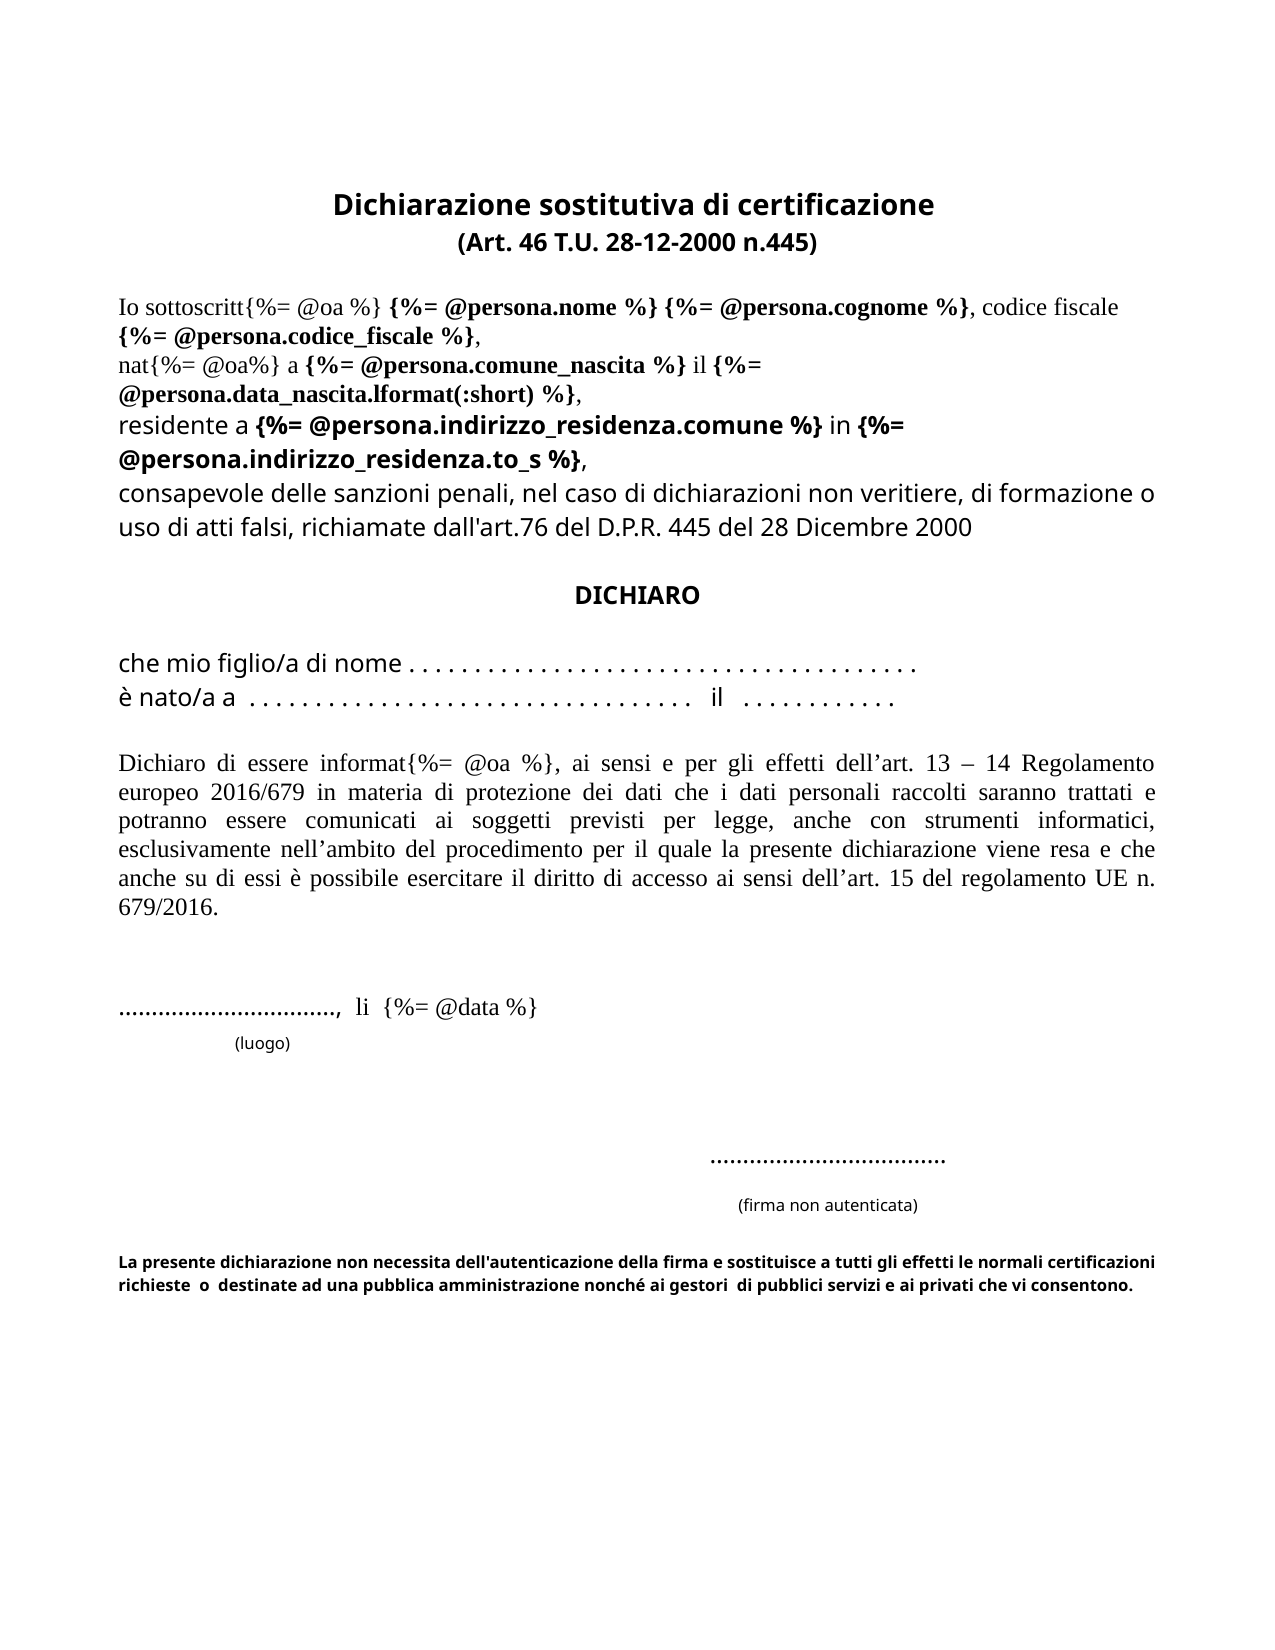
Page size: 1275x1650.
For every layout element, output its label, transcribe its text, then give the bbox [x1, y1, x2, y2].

text ……………………………, li {%= @data %} [118, 989, 1157, 1023]
text (luogo) [118, 1023, 1157, 1057]
text (firma non autenticata) [118, 1194, 1157, 1216]
text Dichiaro di essere informat{%= @oa %}, ai sensi e per gli effetti dell’art. 13 – 14 Regolamento europeo 2016/679 in materia di protezione dei dati che i dati personali raccolti saranno trattati e potranno essere comunicati ai soggetti previsti per legge, anche con strumenti informatici, esclusivamente nell’ambito del procedimento per il quale la presente dichiarazione viene resa e che anche su di essi è possibile esercitare il diritto di accesso ai sensi dell’art. 15 del regolamento UE n. 679/2016. [118, 748, 1157, 921]
text Dichiarazione sostitutiva di certificazione [118, 184, 1157, 224]
text (Art. 46 T.U. 28-12-2000 n.445) [118, 224, 1157, 258]
text DICHIARO [118, 578, 1157, 612]
text Io sottoscritt{%= @oa %} {%= @persona.nome %} {%= @persona.cognome %}, codice fiscale {%= @persona.codice_fiscale %}, [118, 292, 1157, 350]
text consapevole delle sanzioni penali, nel caso di dichiarazioni non veritiere, di formazione o uso di atti falsi, richiamate dall'art.76 del D.P.R. 445 del 28 Dicembre 2000 [118, 476, 1157, 544]
text ……………………………… [118, 1137, 1157, 1171]
text è nato/a a . . . . . . . . . . . . . . . . . . . . . . . . . . . . . . . . . . il . . . . . . . . . . . . [118, 680, 1157, 714]
text che mio figlio/a di nome . . . . . . . . . . . . . . . . . . . . . . . . . . . . . . . . . . . . . . . [118, 646, 1157, 680]
text La presente dichiarazione non necessita dell'autenticazione della firma e sostituisce a tutti gli effetti le normali certificazioni richieste o destinate ad una pubblica amministrazione nonché ai gestori di pubblici servizi e ai privati che vi consentono. [118, 1251, 1157, 1296]
text nat{%= @oa%} a {%= @persona.comune_nascita %} il {%= @persona.data_nascita.lformat(:short) %}, [118, 350, 1157, 407]
text residente a {%= @persona.indirizzo_residenza.comune %} in {%= @persona.indirizzo_residenza.to_s %}, [118, 407, 1157, 476]
